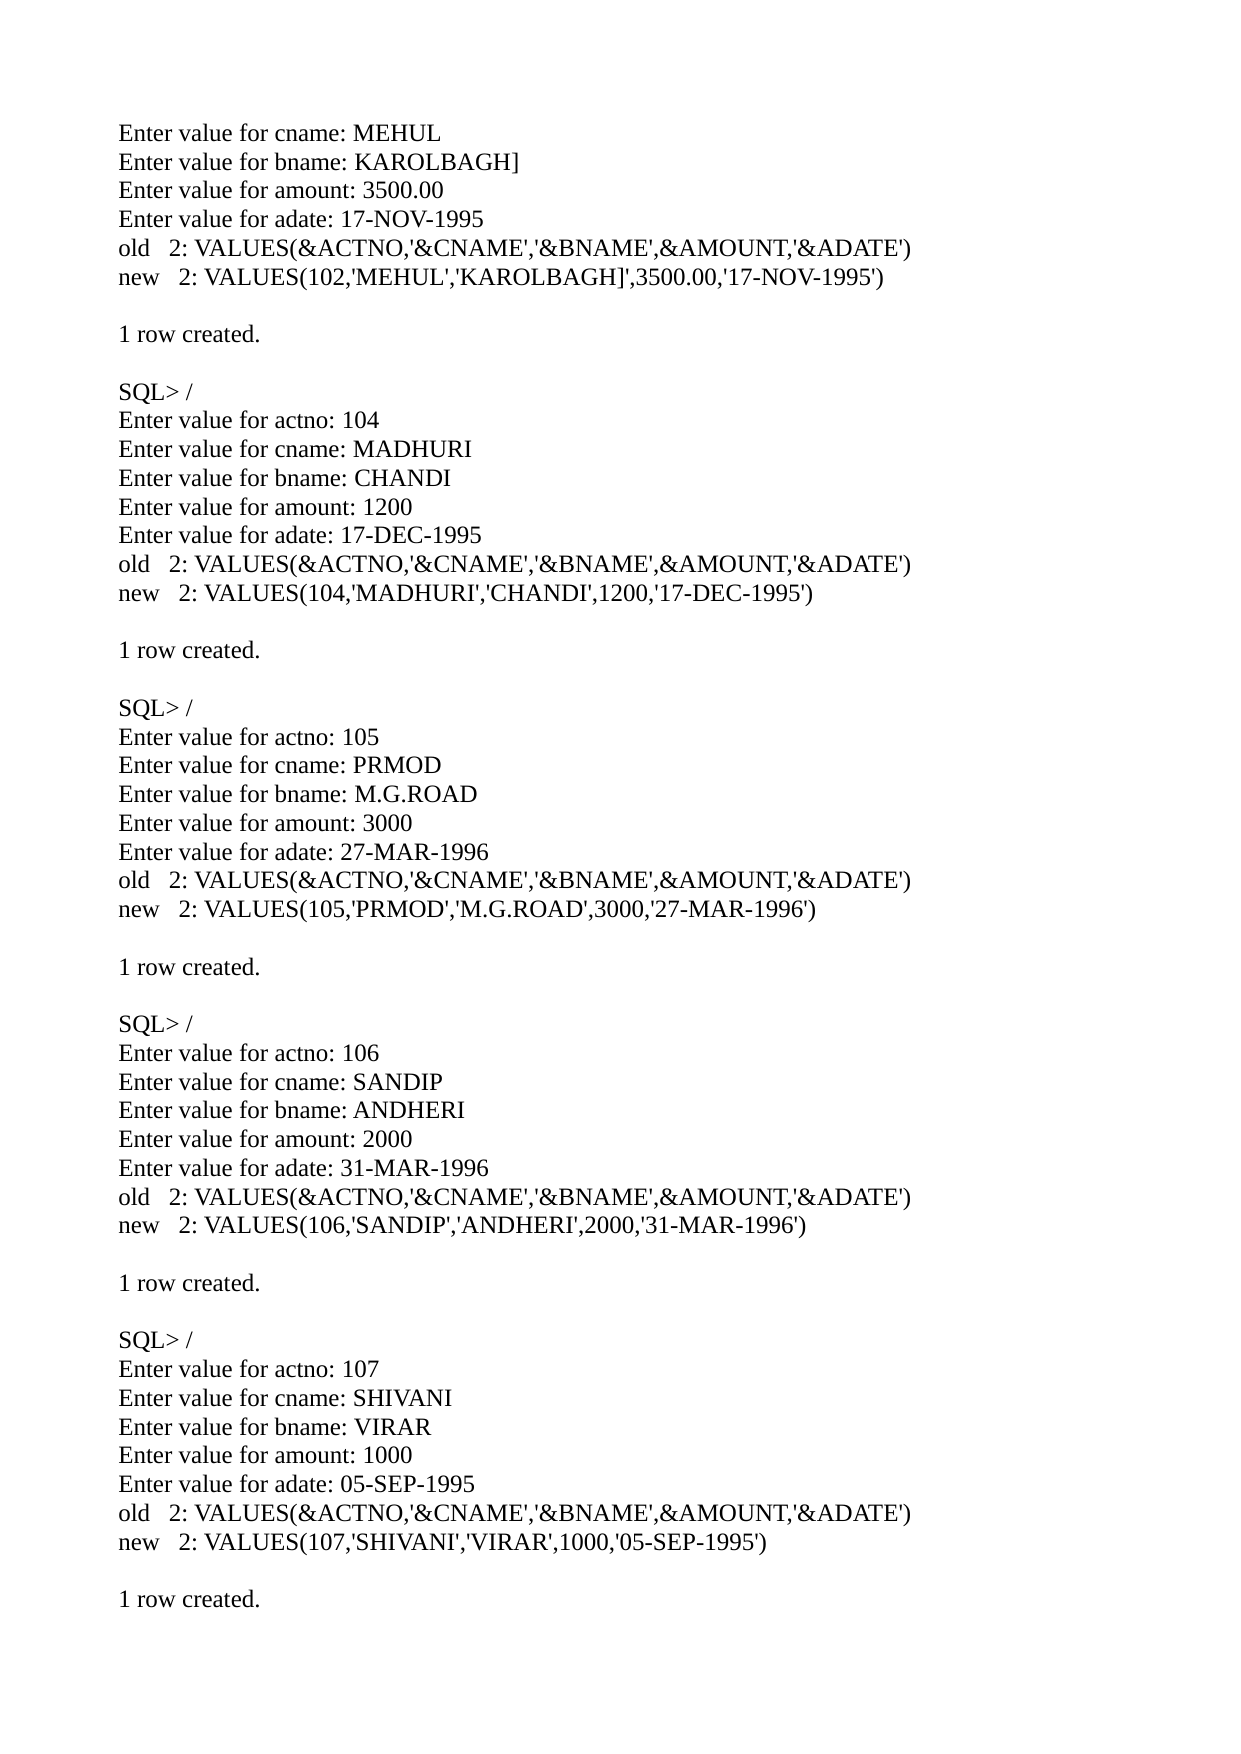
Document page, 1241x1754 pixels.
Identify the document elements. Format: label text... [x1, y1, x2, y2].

text Enter value for cname: MADHURI [118, 434, 1122, 463]
text new 2: VALUES(107,'SHIVANI','VIRAR',1000,'05-SEP-1995') [118, 1527, 1122, 1556]
text 1 row created. [118, 1584, 1122, 1613]
text SQL> / [118, 377, 1122, 406]
text Enter value for amount: 2000 [118, 1124, 1122, 1153]
text Enter value for cname: PRMOD [118, 751, 1122, 779]
text Enter value for bname: VIRAR [118, 1412, 1122, 1441]
text new 2: VALUES(104,'MADHURI','CHANDI',1200,'17-DEC-1995') [118, 578, 1122, 607]
text old 2: VALUES(&ACTNO,'&CNAME','&BNAME',&AMOUNT,'&ADATE') [118, 1182, 1122, 1211]
text Enter value for adate: 17-NOV-1995 [118, 204, 1122, 233]
text Enter value for bname: M.G.ROAD [118, 779, 1122, 808]
text 1 row created. [118, 319, 1122, 348]
text Enter value for bname: ANDHERI [118, 1096, 1122, 1124]
text Enter value for adate: 17-DEC-1995 [118, 521, 1122, 549]
text new 2: VALUES(105,'PRMOD','M.G.ROAD',3000,'27-MAR-1996') [118, 894, 1122, 923]
text SQL> / [118, 1326, 1122, 1354]
text 1 row created. [118, 636, 1122, 664]
text Enter value for adate: 27-MAR-1996 [118, 837, 1122, 866]
text Enter value for actno: 107 [118, 1354, 1122, 1383]
text Enter value for actno: 104 [118, 406, 1122, 434]
text Enter value for amount: 1200 [118, 492, 1122, 521]
text old 2: VALUES(&ACTNO,'&CNAME','&BNAME',&AMOUNT,'&ADATE') [118, 549, 1122, 578]
text new 2: VALUES(102,'MEHUL','KAROLBAGH]',3500.00,'17-NOV-1995') [118, 262, 1122, 291]
text Enter value for cname: SANDIP [118, 1067, 1122, 1096]
text Enter value for amount: 1000 [118, 1441, 1122, 1469]
text Enter value for amount: 3500.00 [118, 176, 1122, 204]
text old 2: VALUES(&ACTNO,'&CNAME','&BNAME',&AMOUNT,'&ADATE') [118, 233, 1122, 262]
text 1 row created. [118, 952, 1122, 981]
text SQL> / [118, 693, 1122, 722]
text Enter value for bname: CHANDI [118, 463, 1122, 492]
text Enter value for bname: KAROLBAGH] [118, 147, 1122, 176]
text Enter value for adate: 31-MAR-1996 [118, 1153, 1122, 1182]
text Enter value for actno: 106 [118, 1038, 1122, 1067]
text 1 row created. [118, 1268, 1122, 1297]
text Enter value for amount: 3000 [118, 808, 1122, 837]
text new 2: VALUES(106,'SANDIP','ANDHERI',2000,'31-MAR-1996') [118, 1211, 1122, 1239]
text SQL> / [118, 1009, 1122, 1038]
text Enter value for actno: 105 [118, 722, 1122, 751]
text old 2: VALUES(&ACTNO,'&CNAME','&BNAME',&AMOUNT,'&ADATE') [118, 1498, 1122, 1527]
text old 2: VALUES(&ACTNO,'&CNAME','&BNAME',&AMOUNT,'&ADATE') [118, 866, 1122, 894]
text Enter value for cname: MEHUL [118, 118, 1122, 147]
text Enter value for cname: SHIVANI [118, 1383, 1122, 1412]
text Enter value for adate: 05-SEP-1995 [118, 1469, 1122, 1498]
